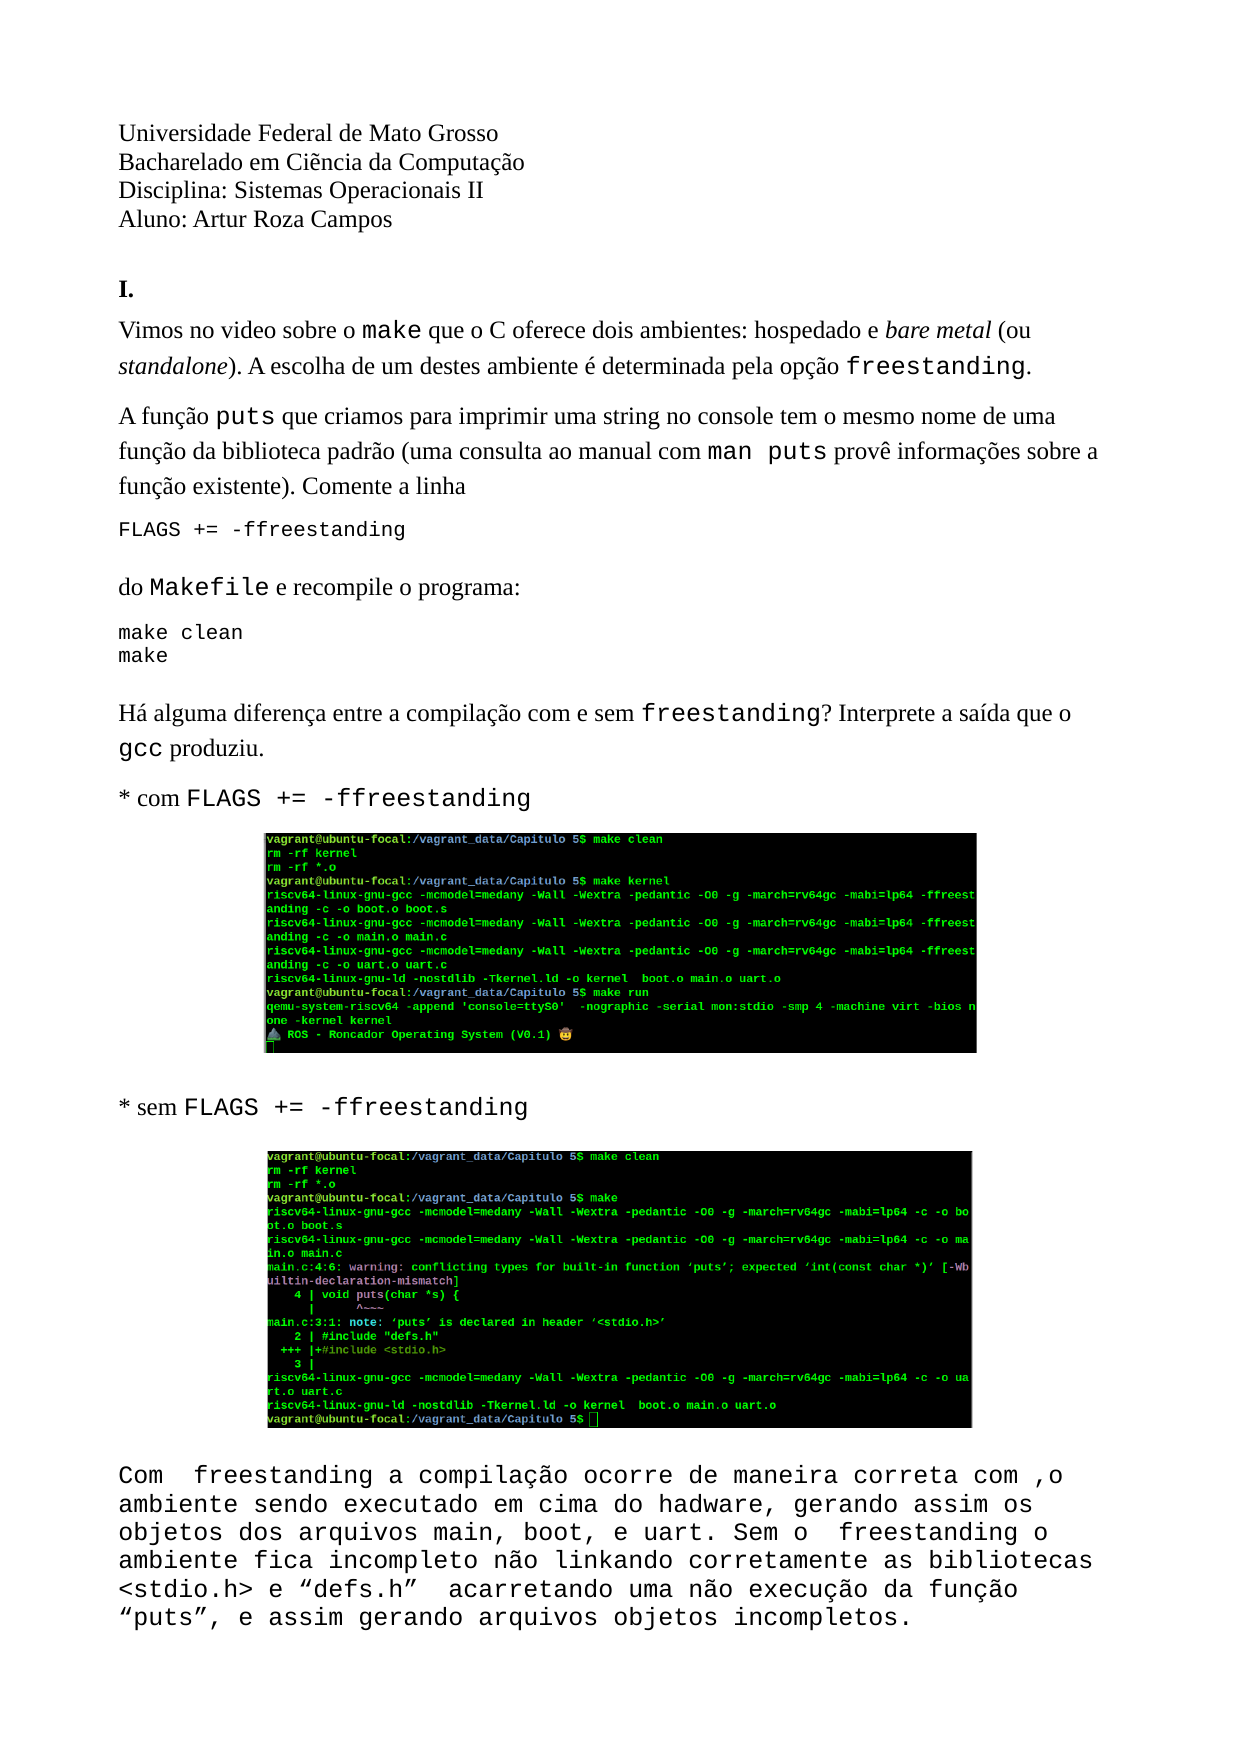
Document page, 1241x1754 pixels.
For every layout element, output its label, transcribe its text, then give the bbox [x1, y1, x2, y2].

text Disciplina: Sistemas Operacionais II [118, 176, 1122, 204]
text Bacharelado em Ciẽncia da Computação [118, 147, 1122, 176]
text * com FLAGS += -ffreestanding [118, 783, 1122, 814]
text make clean [118, 622, 1122, 645]
text Com freestanding a compilação ocorre de maneira correta com ,o ambiente sendo executado em cima do hadware, gerando assim os objetos dos arquivos main, boot, e uart. Sem o freestanding o ambiente fica incompleto não linkando corretamente as bibliotecas <stdio.h> e “defs.h” acarretando uma não execução da função “puts”, e assim gerando arquivos objetos incompletos. [118, 1463, 1122, 1633]
text Universidade Federal de Mato Grosso [118, 118, 1122, 147]
text A função puts que criamos para imprimir uma string no console tem o mesmo nome de uma função da biblioteca padrão (uma consulta ao manual com man puts provê informações sobre a função existente). Comente a linha [118, 401, 1122, 500]
picture [267, 1151, 973, 1428]
text make [118, 645, 1122, 669]
subtitle I. [118, 274, 1122, 303]
text Vimos no video sobre o make que o C oferece dois ambientes: hospedado e bare metal (ou standalone). A escolha de um destes ambiente é determinada pela opção freestanding. [118, 316, 1122, 382]
text Aluno: Artur Roza Campos [118, 204, 1122, 233]
text * sem FLAGS += -ffreestanding [118, 1092, 1122, 1123]
text FLAGS += -ffreestanding [118, 518, 1122, 542]
text do Makefile e recompile o programa: [118, 572, 1122, 602]
text Há alguma diferença entre a compilação com e sem freestanding? Interprete a saída que o gcc produziu. [118, 698, 1122, 764]
picture [263, 833, 977, 1053]
